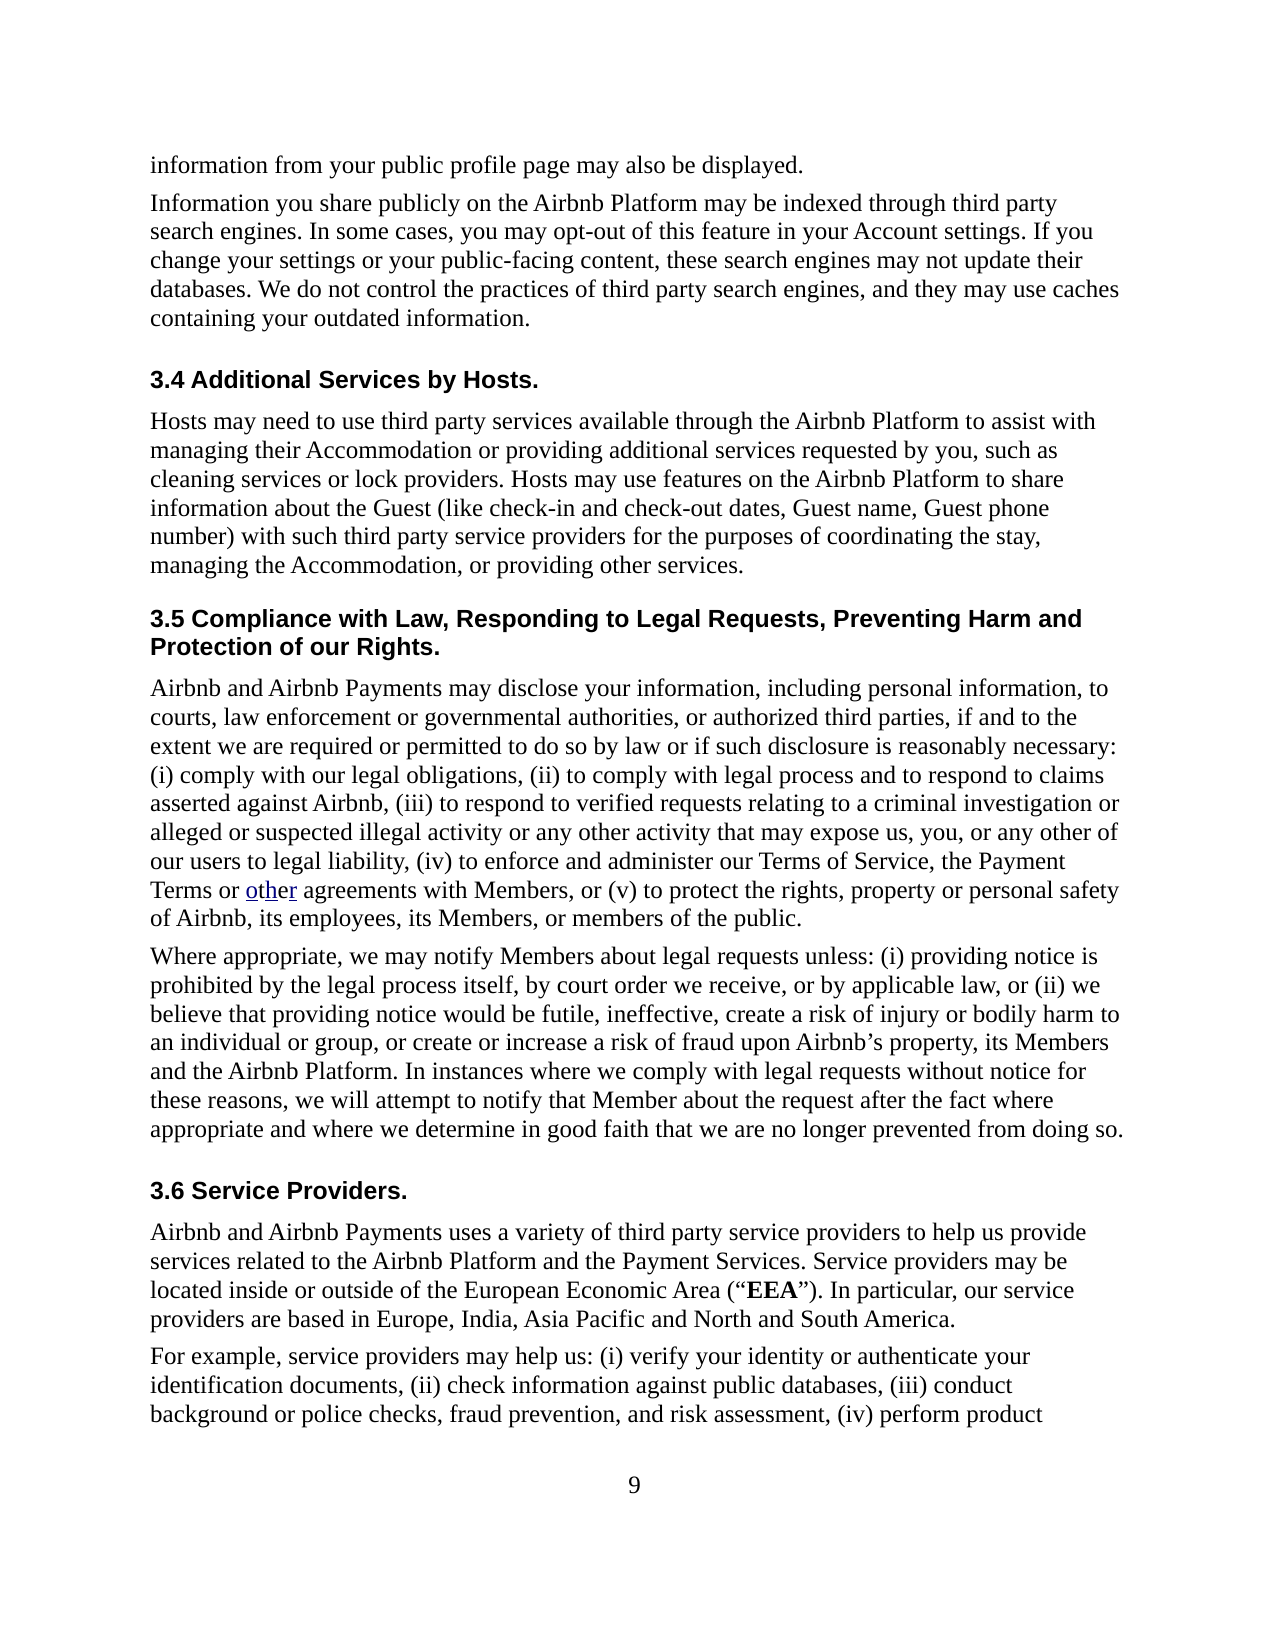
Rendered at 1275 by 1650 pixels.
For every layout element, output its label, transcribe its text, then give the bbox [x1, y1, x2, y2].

text Hosts may need to use third party services available through the Airbnb Platform to assist with managing their Accommodation or providing additional services requested by you, such as cleaning services or lock providers. Hosts may use features on the Airbnb Platform to share information about the Guest (like check-in and check-out dates, Guest name, Guest phone number) with such third party service providers for the purposes of coordinating the stay, managing the Accommodation, or providing other services. [150, 406, 1125, 579]
text For example, service providers may help us: (i) verify your identity or authenticate your identification documents, (ii) check information against public databases, (iii) conduct background or police checks, fraud prevention, and risk assessment, (iv) perform product [150, 1341, 1125, 1428]
subtitle 3.6 Service Providers. [150, 1176, 1125, 1205]
text Where appropriate, we may notify Members about legal requests unless: (i) providing notice is prohibited by the legal process itself, by court order we receive, or by applicable law, or (ii) we believe that providing notice would be futile, ineffective, create a risk of injury or bodily harm to an individual or group, or create or increase a risk of fraud upon Airbnb’s property, its Members and the Airbnb Platform. In instances where we comply with legal requests without notice for these reasons, we will attempt to notify that Member about the request after the fact where appropriate and where we determine in good faith that we are no longer prevented from doing so. [150, 941, 1125, 1142]
text information from your public profile page may also be displayed. [150, 150, 1125, 179]
subtitle 3.5 Compliance with Law, Responding to Legal Requests, Preventing Harm and Protection of our Rights. [150, 604, 1125, 661]
text Information you share publicly on the Airbnb Platform may be indexed through third party search engines. In some cases, you may opt-out of this feature in your Account settings. If you change your settings or your public-facing content, these search engines may not update their databases. We do not control the practices of third party search engines, and they may use caches containing your outdated information. [150, 188, 1125, 331]
text Airbnb and Airbnb Payments uses a variety of third party service providers to help us provide services related to the Airbnb Platform and the Payment Services. Service providers may be located inside or outside of the European Economic Area (“EEA”). In particular, our service providers are based in Europe, India, Asia Pacific and North and South America. [150, 1217, 1125, 1332]
subtitle 3.4 Additional Services by Hosts. [150, 365, 1125, 394]
text Airbnb and Airbnb Payments may disclose your information, including personal information, to courts, law enforcement or governmental authorities, or authorized third parties, if and to the extent we are required or permitted to do so by law or if such disclosure is reasonably necessary: (i) comply with our legal obligations, (ii) to comply with legal process and to respond to claims asserted against Airbnb, (iii) to respond to verified requests relating to a criminal investigation or alleged or suspected illegal activity or any other activity that may expose us, you, or any other of our users to legal liability, (iv) to enforce and administer our Terms of Service, the Payment Terms or other agreements with Members, or (v) to protect the rights, property or personal safety of Airbnb, its employees, its Members, or members of the public. [150, 673, 1125, 932]
